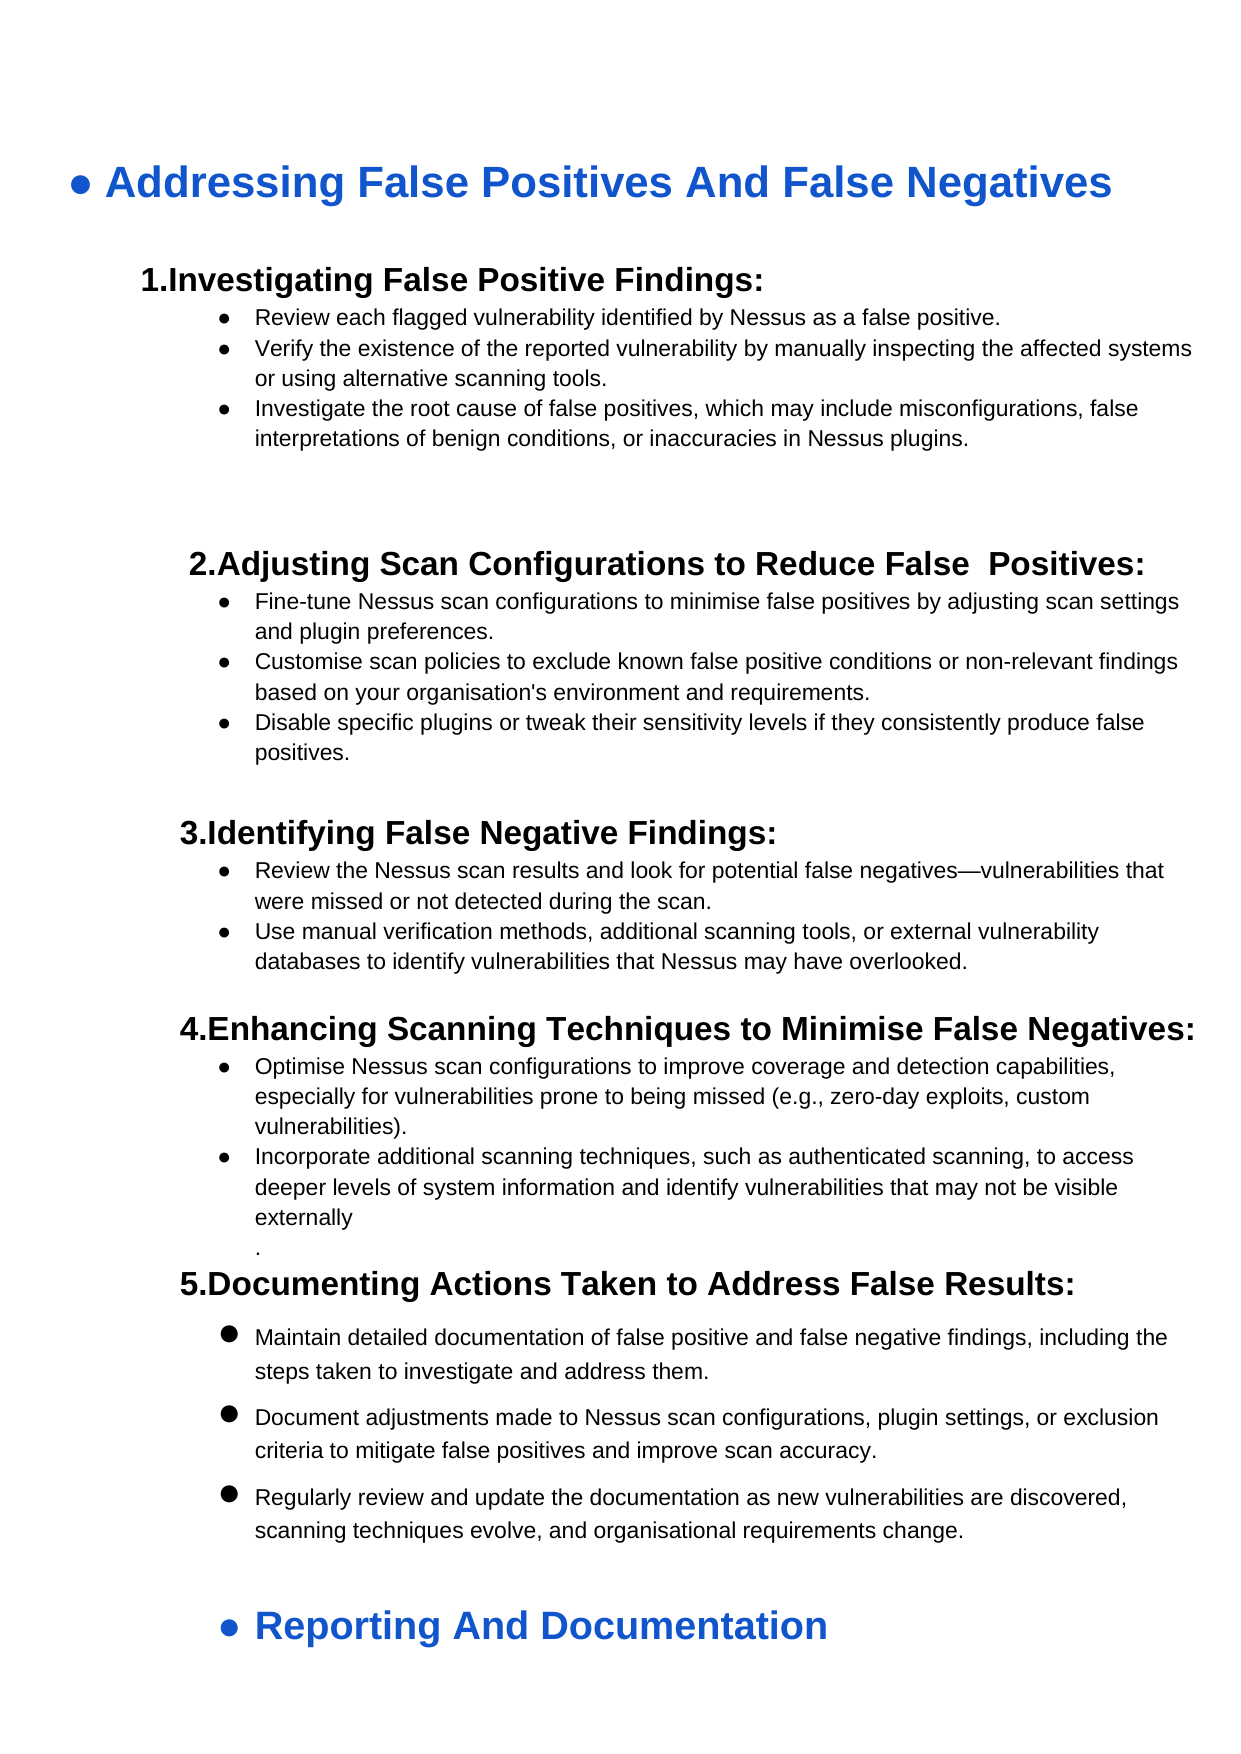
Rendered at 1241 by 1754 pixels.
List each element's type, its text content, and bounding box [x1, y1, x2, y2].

text 4.Enhancing Scanning Techniques to Minimise False Negatives: [179, 1008, 1211, 1047]
subtitle Reporting And Documentation [217, 1603, 1211, 1648]
list Maintain detailed documentation of false positive and false negative findings, including the steps taken to investigate and address them. [217, 1308, 1211, 1384]
list Regularly review and update the documentation as new vulnerabilities are discovered, scanning techniques evolve, and organisational requirements change. [217, 1468, 1211, 1543]
list Document adjustments made to Nessus scan configurations, plugin settings, or exclusion criteria to mitigate false positives and improve scan accuracy. [217, 1388, 1211, 1464]
text . [254, 1234, 1211, 1260]
list Verify the existence of the reported vulnerability by manually inspecting the affected systems or using alternative scanning tools. [217, 334, 1211, 391]
list Optimise Nessus scan configurations to improve coverage and detection capabilities, especially for vulnerabilities prone to being missed (e.g., zero-day exploits, custom vulnerabilities). [217, 1053, 1211, 1139]
list Review the Nessus scan results and look for potential false negatives—vulnerabilities that were missed or not detected during the scan. [217, 857, 1211, 914]
list Fine-tune Nessus scan configurations to minimise false positives by adjusting scan settings and plugin preferences. [217, 588, 1211, 644]
list Review each flagged vulnerability identified by Nessus as a false positive. [217, 304, 1211, 331]
list Customise scan policies to exclude known false positive conditions or non-relevant findings based on your organisation's environment and requirements. [217, 648, 1211, 705]
text 1.Investigating False Positive Findings: [29, 260, 1211, 299]
text 5.Documenting Actions Taken to Address False Results: [179, 1264, 1211, 1303]
text 2.Adjusting Scan Configurations to Reduce False Positives: [179, 544, 1211, 582]
list Investigate the root cause of false positives, which may include misconfigurations, false interpretations of benign conditions, or inaccuracies in Nessus plugins. [217, 395, 1211, 452]
list Use manual verification methods, additional scanning tools, or external vulnerability databases to identify vulnerabilities that Nessus may have overlooked. [217, 918, 1211, 974]
list Incorporate additional scanning techniques, such as authenticated scanning, to access deeper levels of system information and identify vulnerabilities that may not be visible externally [217, 1143, 1211, 1230]
list Disable specific plugins or tweak their sensitivity levels if they consistently produce false positives. [217, 709, 1211, 765]
text 3.Identifying False Negative Findings: [179, 813, 1211, 852]
subtitle Addressing False Positives And False Negatives [67, 157, 1211, 207]
